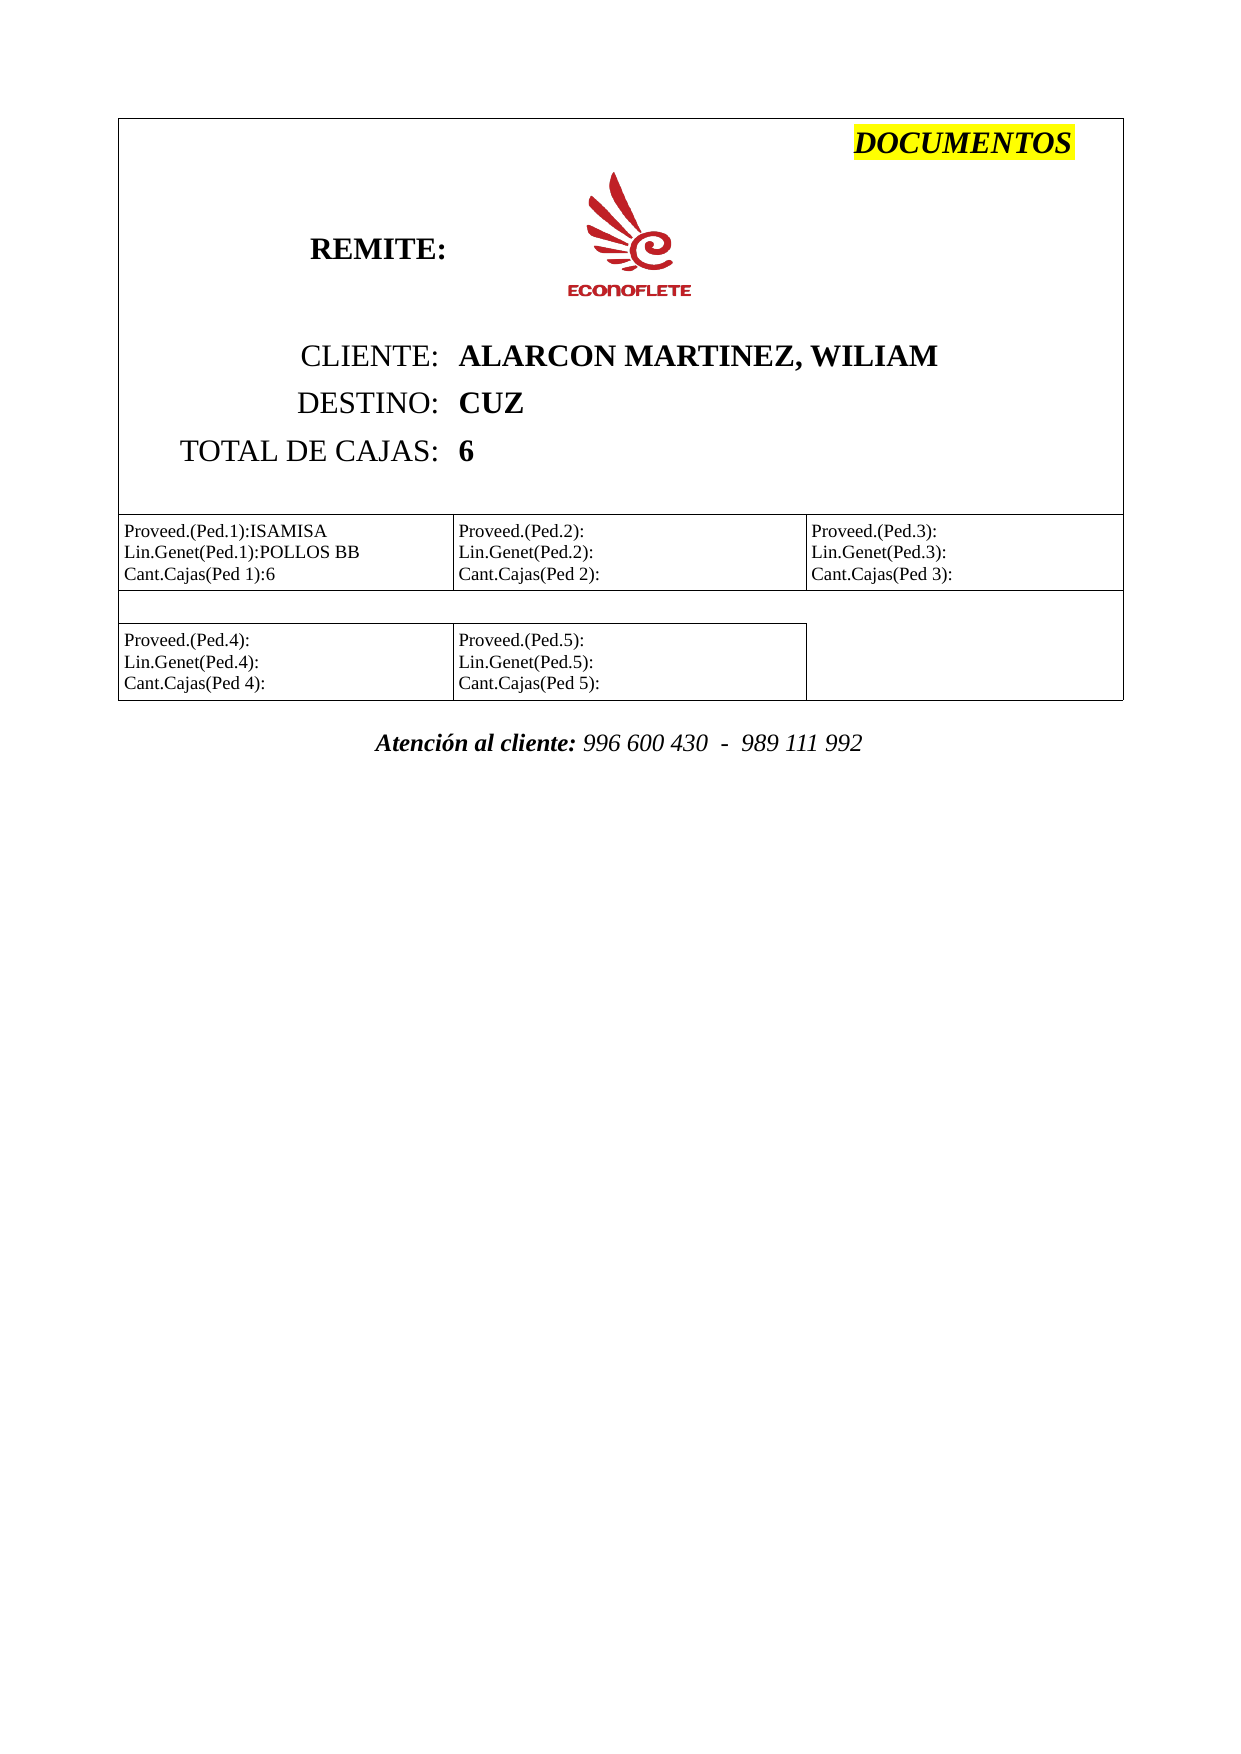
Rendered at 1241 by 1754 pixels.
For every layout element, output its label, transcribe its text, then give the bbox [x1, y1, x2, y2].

table_header DOCUMENTOS [806, 119, 1123, 166]
table_cell [806, 591, 1123, 623]
table_cell [806, 474, 1123, 514]
table_cell Proveed.(Ped.1):ISAMISA Lin.Genet(Ped.1):POLLOS BB Cant.Cajas(Ped 1):6 [119, 515, 453, 590]
table_cell Proveed.(Ped.2): Lin.Genet(Ped.2): Cant.Cajas(Ped 2): [454, 515, 806, 590]
table_cell CLIENTE: [119, 332, 453, 379]
table_cell TOTAL DE CAJAS: [119, 426, 453, 474]
table_cell Proveed.(Ped.3): Lin.Genet(Ped.3): Cant.Cajas(Ped 3): [807, 515, 1123, 590]
table_header [453, 119, 806, 166]
table_cell [807, 623, 1123, 699]
table_cell [453, 591, 806, 623]
table_cell Proveed.(Ped.4): Lin.Genet(Ped.4): Cant.Cajas(Ped 4): [119, 624, 453, 699]
text Atención al cliente: 996 600 430 - 989 111 992 [118, 728, 1122, 757]
table_cell REMITE: [119, 166, 453, 332]
table_cell ALARCON MARTINEZ, WILIAM [453, 332, 1123, 379]
table_cell [806, 379, 1123, 426]
table_cell [119, 591, 453, 623]
picture [552, 171, 707, 297]
table_cell 6 [453, 426, 1123, 474]
table_cell CUZ [453, 379, 806, 426]
table_header [119, 119, 453, 166]
table_cell DESTINO: [119, 379, 453, 426]
table_cell [453, 166, 806, 332]
table_cell [119, 474, 453, 514]
table_cell [806, 166, 1123, 332]
table_cell [453, 474, 806, 514]
table_cell Proveed.(Ped.5): Lin.Genet(Ped.5): Cant.Cajas(Ped 5): [454, 624, 806, 699]
